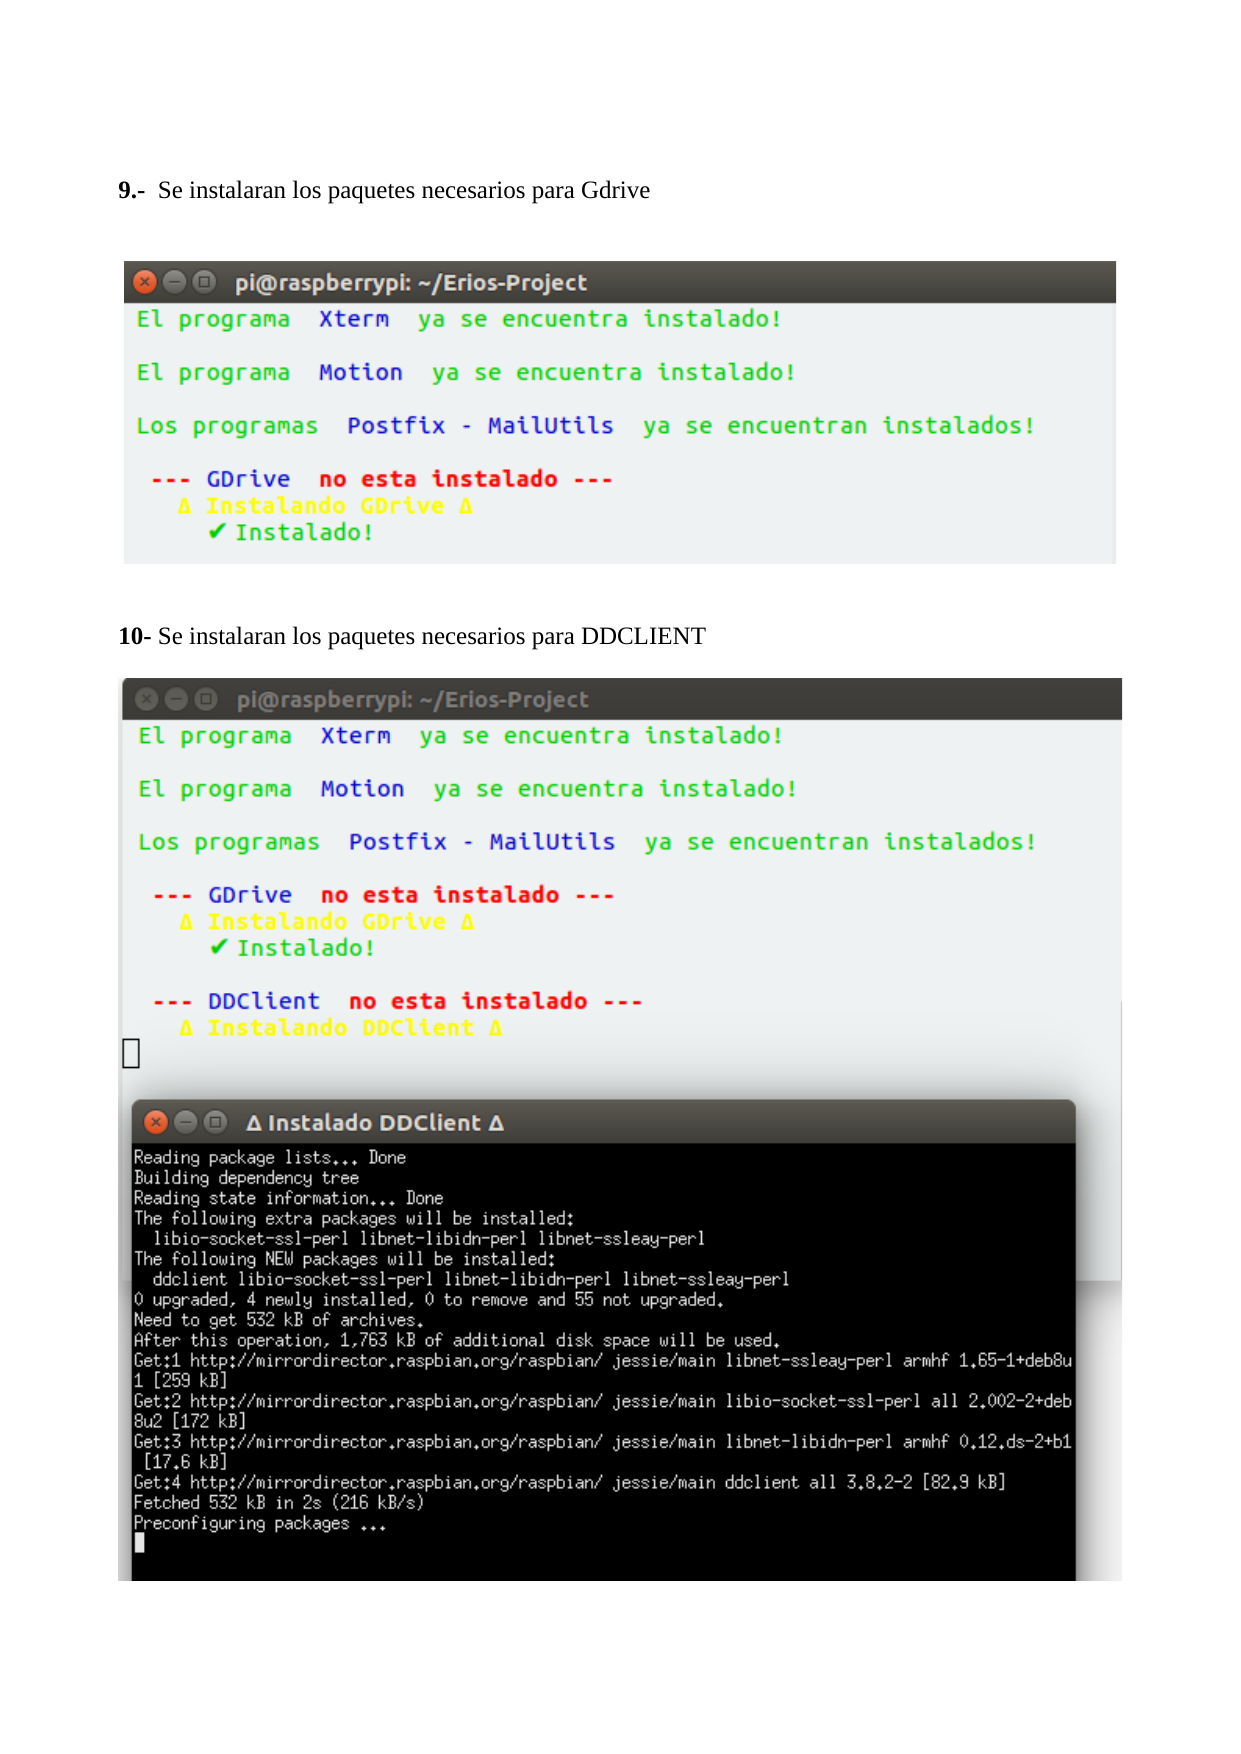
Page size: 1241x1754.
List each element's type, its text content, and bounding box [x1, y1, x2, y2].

picture [118, 678, 1123, 1581]
text 10- Se instalaran los paquetes necesarios para DDCLIENT [118, 621, 1122, 650]
picture [124, 261, 1117, 564]
text 9.- Se instalaran los paquetes necesarios para Gdrive [118, 176, 1122, 204]
